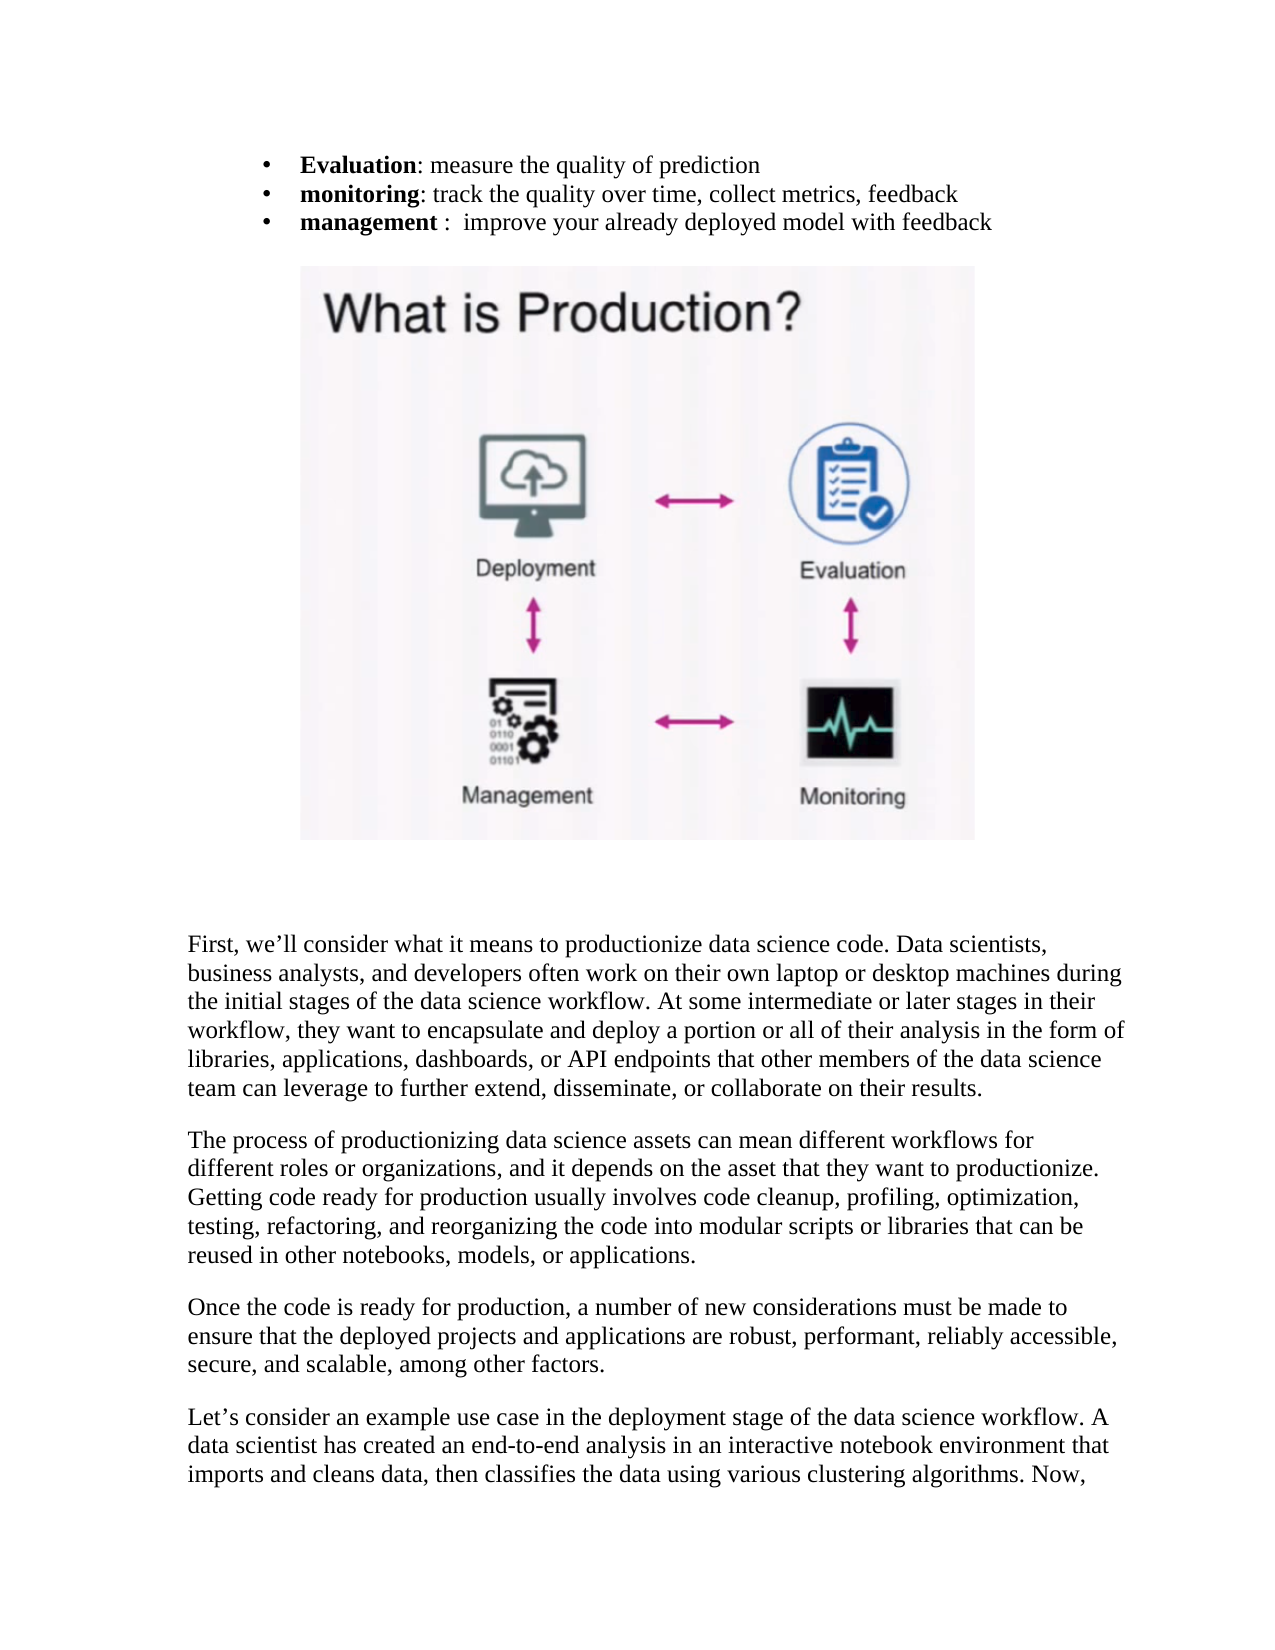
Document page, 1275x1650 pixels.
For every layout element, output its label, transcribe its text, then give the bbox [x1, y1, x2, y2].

list management : improve your already deployed model with feedback [262, 207, 1125, 236]
text Let’s consider an example use case in the deployment stage of the data science workflow. A data scientist has created an end-to-end analysis in an interactive notebook environment that imports and cleans data, then classifies the data using various clustering algorithms. Now, [187, 1402, 1125, 1488]
picture [300, 266, 975, 840]
list Evaluation: measure the quality of prediction [262, 150, 1125, 179]
text Once the code is ready for production, a number of new considerations must be made to ensure that the deployed projects and applications are robust, performant, reliably accessible, secure, and scalable, among other factors. [187, 1292, 1125, 1378]
text First, we’ll consider what it means to productionize data science code. Data scientists, business analysts, and developers often work on their own laptop or desktop machines during the initial stages of the data science workflow. At some intermediate or later stages in their workflow, they want to encapsulate and deploy a portion or all of their analysis in the form of libraries, applications, dashboards, or API endpoints that other members of the data science team can leverage to further extend, disseminate, or collaborate on their results. [187, 929, 1125, 1101]
text The process of productionizing data science assets can mean different workflows for different roles or organizations, and it depends on the asset that they want to productionize. Getting code ready for production usually involves code cleanup, profiling, optimization, testing, refactoring, and reorganizing the code into modular scripts or libraries that can be reused in other notebooks, models, or applications. [187, 1125, 1125, 1268]
list monitoring: track the quality over time, collect metrics, feedback [262, 179, 1125, 207]
